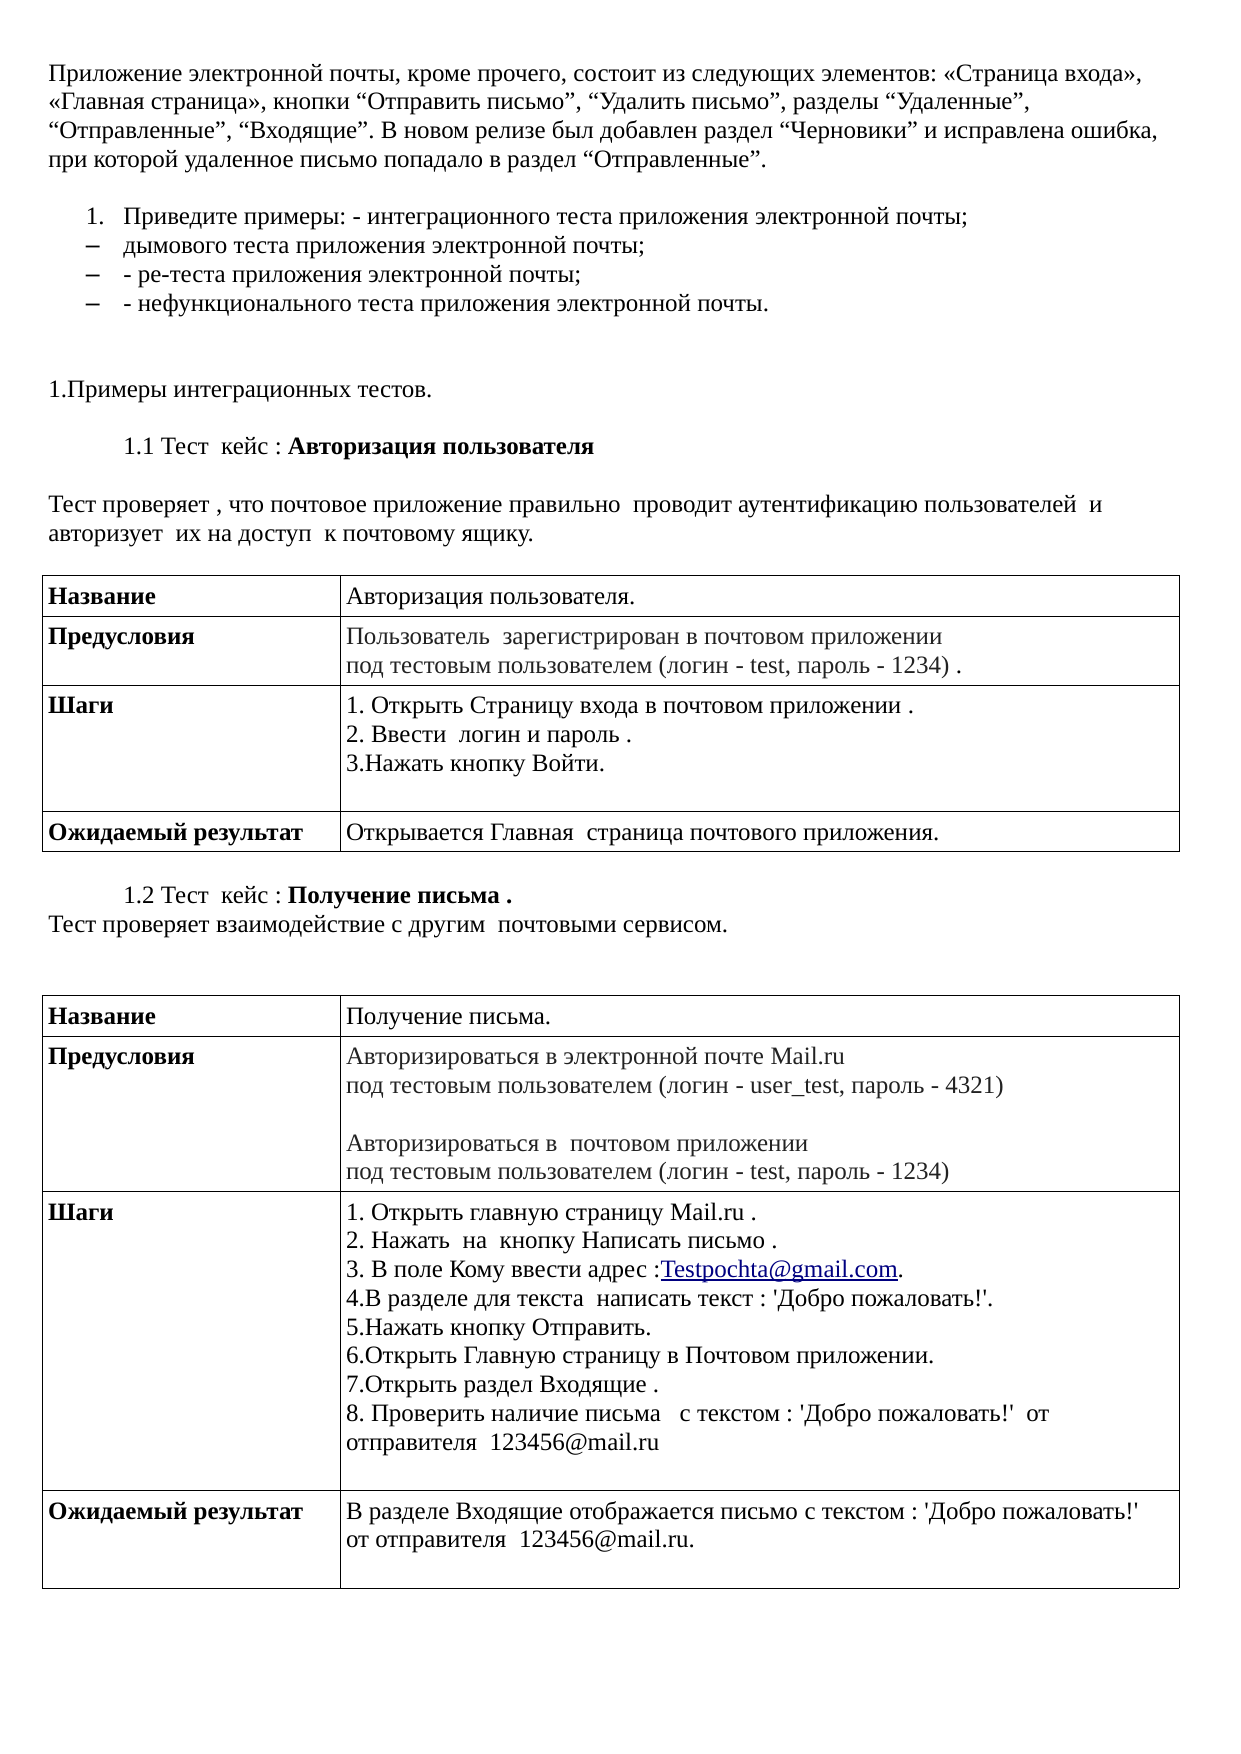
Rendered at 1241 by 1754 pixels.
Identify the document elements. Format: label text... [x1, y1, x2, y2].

table_cell 1. Открыть главную страницу Mail.ru . 2. Нажать на кнопку Написать письмо . 3. В поле Кому ввести адрес :Testpochta@gmail.com. 4.В разделе для текста написать текст : 'Добро пожаловать!'. 5.Нажать кнопку Отправить. 6.Открыть Главную страницу в Почтовом приложении. 7.Открыть раздел Входящие . 8. Проверить наличие письма с текстом : 'Добро пожаловать!' от отправителя 123456@mail.ru [341, 1192, 1179, 1490]
table_cell Шаги [43, 686, 340, 811]
table_cell Шаги [43, 1192, 340, 1490]
table_cell Предусловия [43, 617, 340, 684]
table_cell Авторизироваться в электронной почте Mail.ru под тестовым пользователем (логин - user_test, пароль - 4321) Авторизироваться в почтовом приложении под тестовым пользователем (логин - test, пароль - 1234) [341, 1037, 1179, 1191]
table_cell Предусловия [43, 1037, 340, 1191]
list Приведите примеры: - интеграционного теста приложения электронной почты; [86, 201, 1179, 230]
list Тест кейс : Авторизация пользователя [123, 431, 1179, 460]
text Приложение электронной почты, кроме прочего, состоит из следующих элементов: «Страница входа», «Главная страница», кнопки “Отправить письмо”, “Удалить письмо”, разделы “Удаленные”, “Отправленные”, “Входящие”. В новом релизе был добавлен раздел “Черновики” и исправлена ошибка, при которой удаленное письмо попадало в раздел “Отправленные”. [48, 58, 1179, 173]
table_header Название [43, 996, 340, 1036]
list - ре-теста приложения электронной почты; [86, 259, 1179, 288]
table_cell В разделе Входящие отображается письмо с текстом : 'Добро пожаловать!' от отправителя 123456@mail.ru. [341, 1491, 1179, 1588]
table_cell Ожидаемый результат [43, 1491, 340, 1588]
list дымового теста приложения электронной почты; [86, 230, 1179, 259]
table_header Название [43, 576, 340, 616]
table_cell Ожидаемый результат [43, 812, 340, 851]
list 1.2 Тест кейс : Получение письма . [86, 880, 1179, 909]
table_header Авторизация пользователя. [341, 576, 1179, 616]
text Тест проверяет взаимодействие с другим почтовыми сервисом. [48, 909, 1179, 938]
text Тест проверяет , что почтовое приложение правильно проводит аутентификацию пользователей и авторизует их на доступ к почтовому ящику. [48, 489, 1179, 546]
list - нефункционального теста приложения электронной почты. [86, 288, 1179, 345]
table_cell Пользователь зарегистрирован в почтовом приложении под тестовым пользователем (логин - test, пароль - 1234) . [341, 617, 1179, 684]
text 1.Примеры интеграционных тестов. [48, 374, 1179, 403]
table_header Получение письма. [341, 996, 1179, 1036]
table_cell 1. Открыть Страницу входа в почтовом приложении . 2. Ввести логин и пароль . 3.Нажать кнопку Войти. [341, 686, 1179, 811]
table_cell Открывается Главная страница почтового приложения. [341, 812, 1179, 851]
